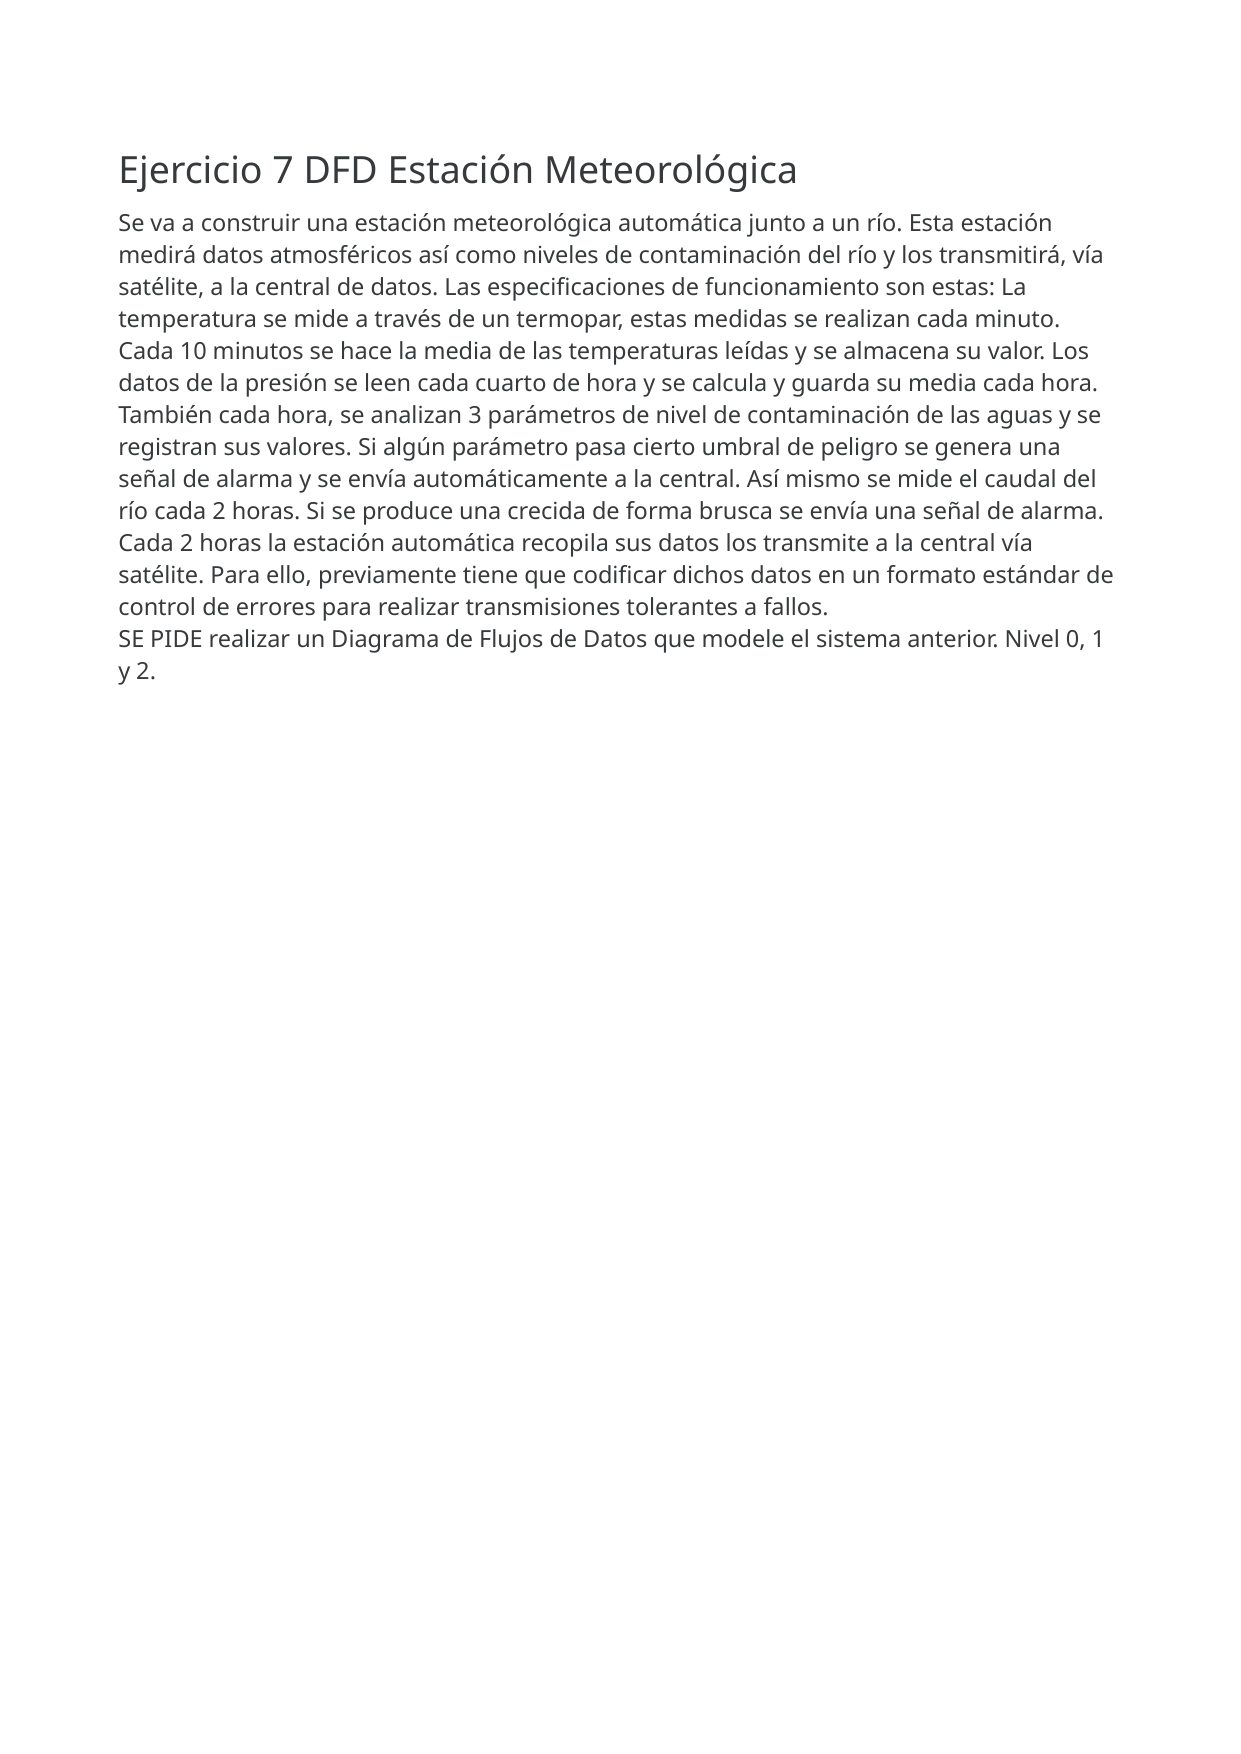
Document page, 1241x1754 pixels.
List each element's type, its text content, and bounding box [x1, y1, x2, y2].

text Se va a construir una estación meteorológica automática junto a un río. Esta estación medirá datos atmosféricos así como niveles de contaminación del río y los transmitirá, vía satélite, a la central de datos. Las especificaciones de funcionamiento son estas: La temperatura se mide a través de un termopar, estas medidas se realizan cada minuto. Cada 10 minutos se hace la media de las temperaturas leídas y se almacena su valor. Los datos de la presión se leen cada cuarto de hora y se calcula y guarda su media cada hora. También cada hora, se analizan 3 parámetros de nivel de contaminación de las aguas y se registran sus valores. Si algún parámetro pasa cierto umbral de peligro se genera una señal de alarma y se envía automáticamente a la central. Así mismo se mide el caudal del río cada 2 horas. Si se produce una crecida de forma brusca se envía una señal de alarma. Cada 2 horas la estación automática recopila sus datos los transmite a la central vía satélite. Para ello, previamente tiene que codificar dichos datos en un formato estándar de control de errores para realizar transmisiones tolerantes a fallos. SE PIDE realizar un Diagrama de Flujos de Datos que modele el sistema anterior. Nivel 0, 1 y 2. [118, 207, 1122, 686]
subtitle Ejercicio 7 DFD Estación Meteorológica [118, 143, 1122, 194]
